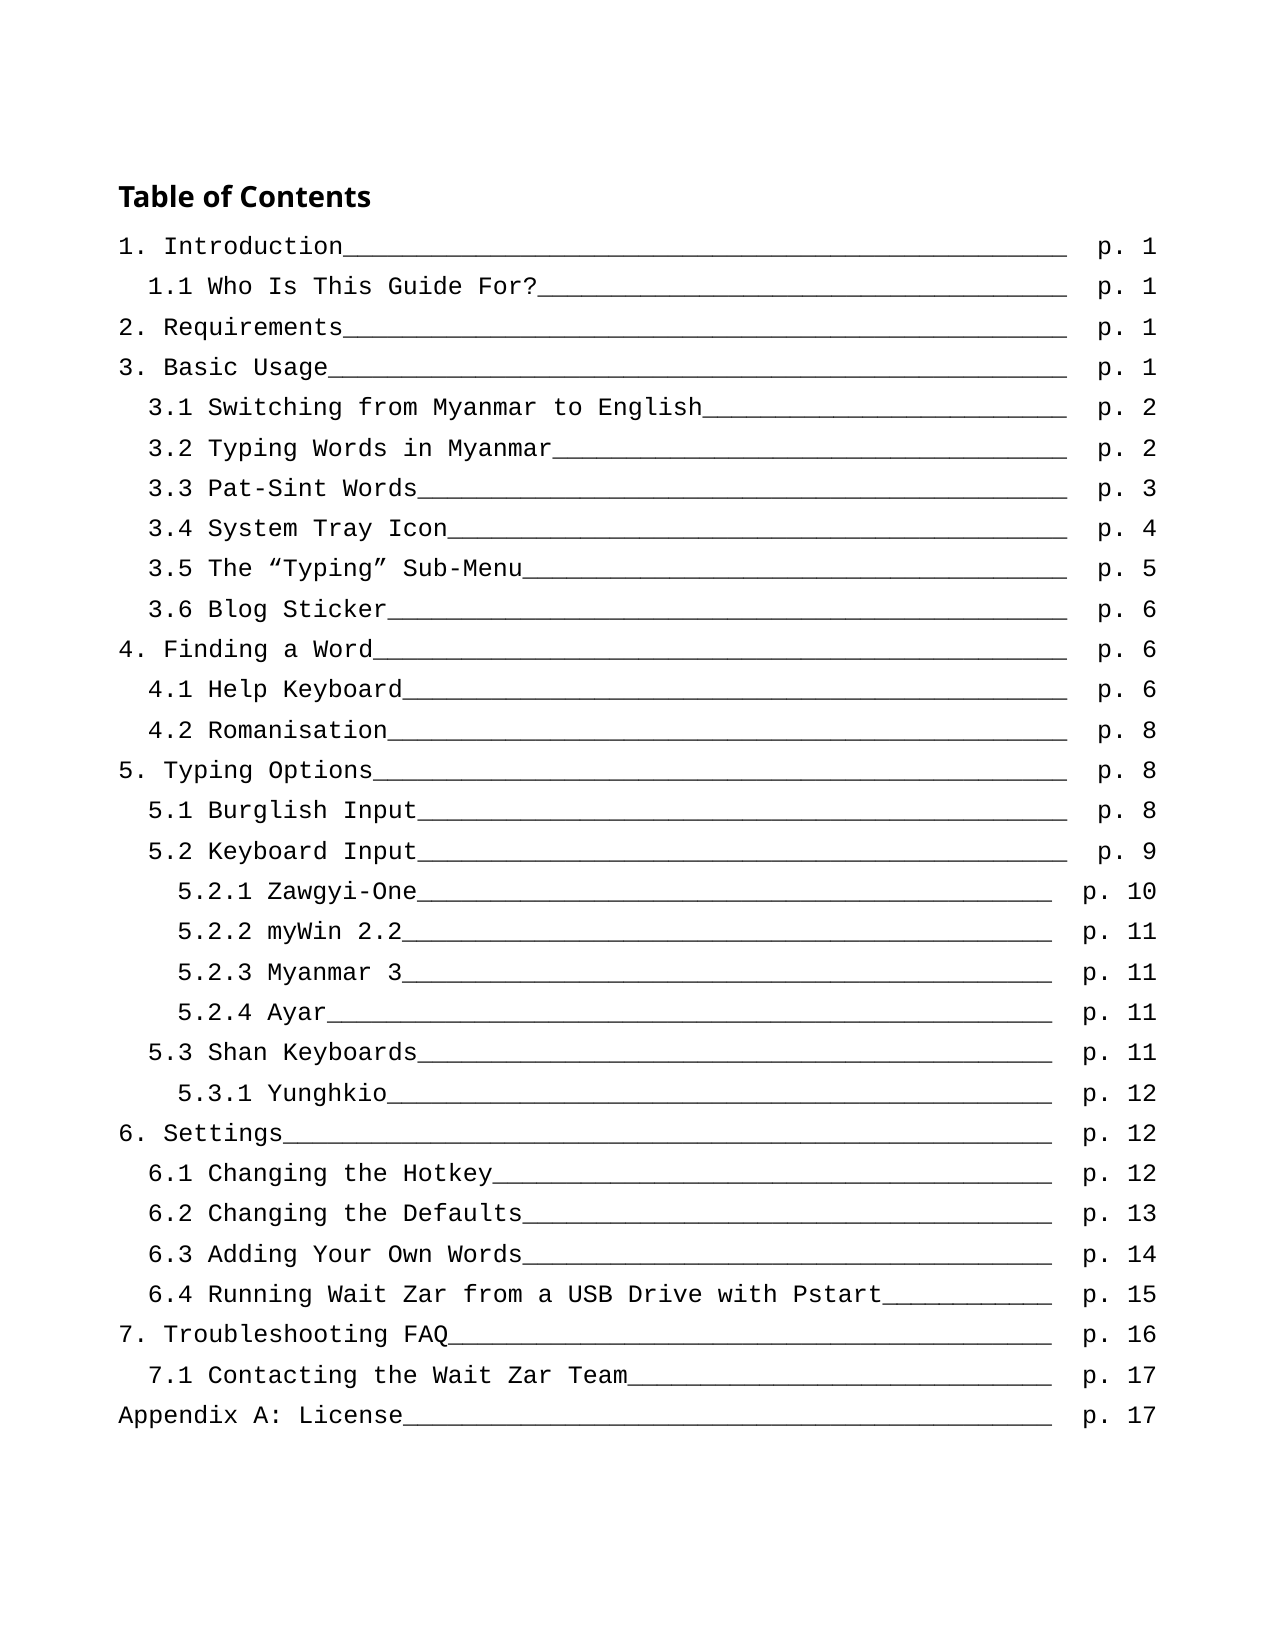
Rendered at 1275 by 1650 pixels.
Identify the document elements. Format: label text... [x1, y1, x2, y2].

text 5.2 Keyboard Input p. 9 [148, 838, 1157, 867]
text 7.1 Contacting the Wait Zar Team p. 17 [148, 1362, 1157, 1391]
text Appendix A: License p. 17 [118, 1403, 1157, 1431]
text 3. Basic Usage p. 1 [118, 354, 1157, 383]
text 3.3 Pat-Sint Words p. 3 [148, 475, 1157, 504]
text 5. Typing Options p. 8 [118, 758, 1157, 786]
text 3.6 Blog Sticker p. 6 [148, 596, 1157, 625]
text 4.2 Romanisation p. 8 [148, 717, 1157, 746]
text 6. Settings p. 12 [118, 1120, 1157, 1149]
text 6.4 Running Wait Zar from a USB Drive with Pstart p. 15 [148, 1282, 1157, 1310]
text 6.2 Changing the Defaults p. 13 [148, 1201, 1157, 1229]
text 3.1 Switching from Myanmar to English p. 2 [148, 395, 1157, 423]
text 3.4 System Tray Icon p. 4 [148, 516, 1157, 544]
text 6.1 Changing the Hotkey p. 12 [148, 1161, 1157, 1189]
subtitle Table of Contents [118, 176, 1157, 216]
text 6.3 Adding Your Own Words p. 14 [148, 1241, 1157, 1270]
text 5.1 Burglish Input p. 8 [148, 798, 1157, 826]
text 2. Requirements p. 1 [118, 314, 1157, 342]
text 5.3 Shan Keyboards p. 11 [148, 1040, 1157, 1068]
text 1.1 Who Is This Guide For? p. 1 [148, 274, 1157, 302]
text 1. Introduction p. 1 [118, 233, 1157, 262]
text 4.1 Help Keyboard p. 6 [148, 677, 1157, 705]
text 5.2.3 Myanmar 3 p. 11 [177, 959, 1157, 987]
text 7. Troubleshooting FAQ p. 16 [118, 1322, 1157, 1350]
text 4. Finding a Word p. 6 [118, 637, 1157, 665]
text 5.2.1 Zawgyi-One p. 10 [177, 878, 1157, 907]
text 5.2.4 Ayar p. 11 [177, 999, 1157, 1028]
text 5.3.1 Yunghkio p. 12 [177, 1080, 1157, 1108]
text 3.5 The “Typing” Sub-Menu p. 5 [148, 556, 1157, 584]
text 3.2 Typing Words in Myanmar p. 2 [148, 435, 1157, 463]
text 5.2.2 myWin 2.2 p. 11 [177, 919, 1157, 947]
